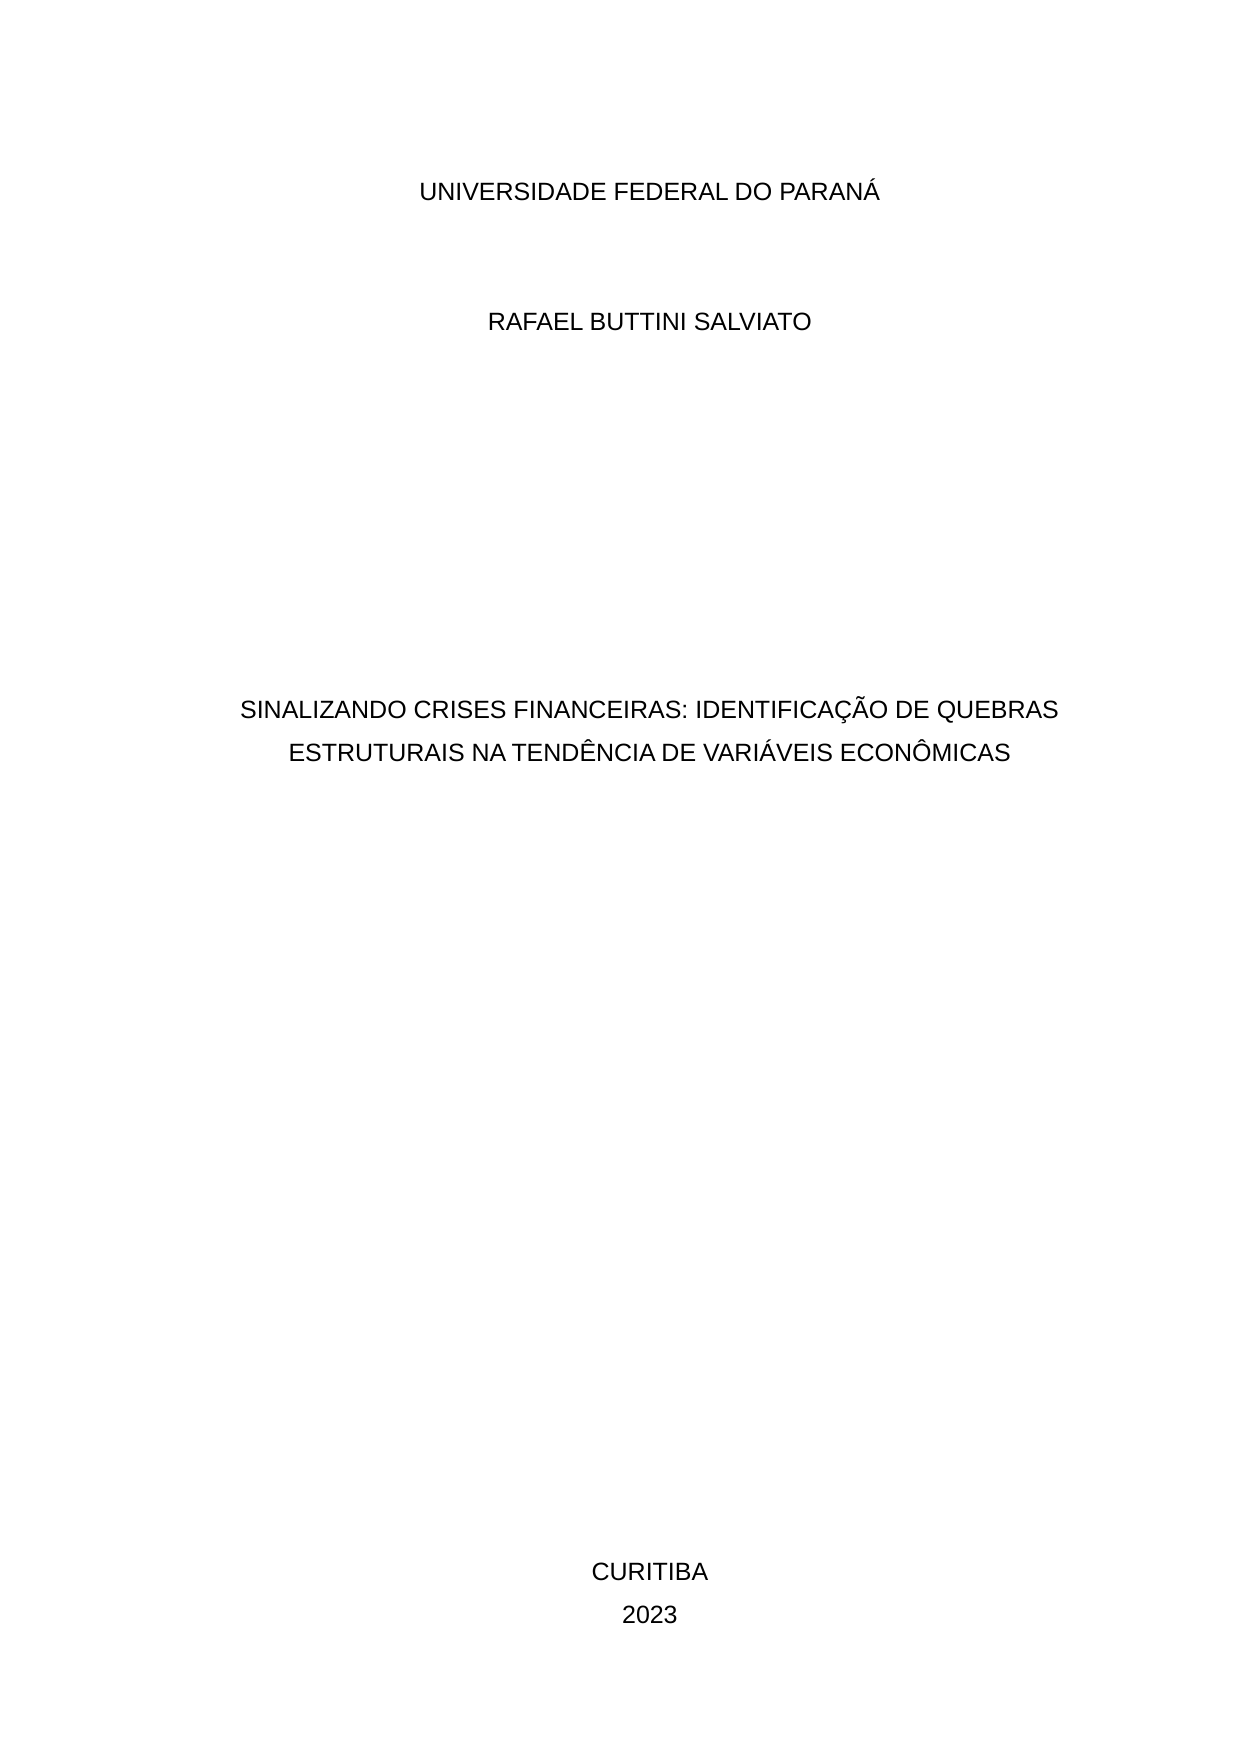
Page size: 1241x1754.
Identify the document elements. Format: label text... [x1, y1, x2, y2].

text RAFAEL BUTTINI SALVIATO [177, 307, 1122, 335]
text CURITIBA [177, 1557, 1122, 1586]
text SINALIZANDO CRISES FINANCEIRAS: IDENTIFICAÇÃO DE QUEBRAS ESTRUTURAIS NA TENDÊNCIA DE VARIÁVEIS ECONÔMICAS [177, 695, 1122, 767]
text 2023 [177, 1600, 1122, 1629]
text UNIVERSIDADE FEDERAL DO PARANÁ [177, 177, 1122, 206]
